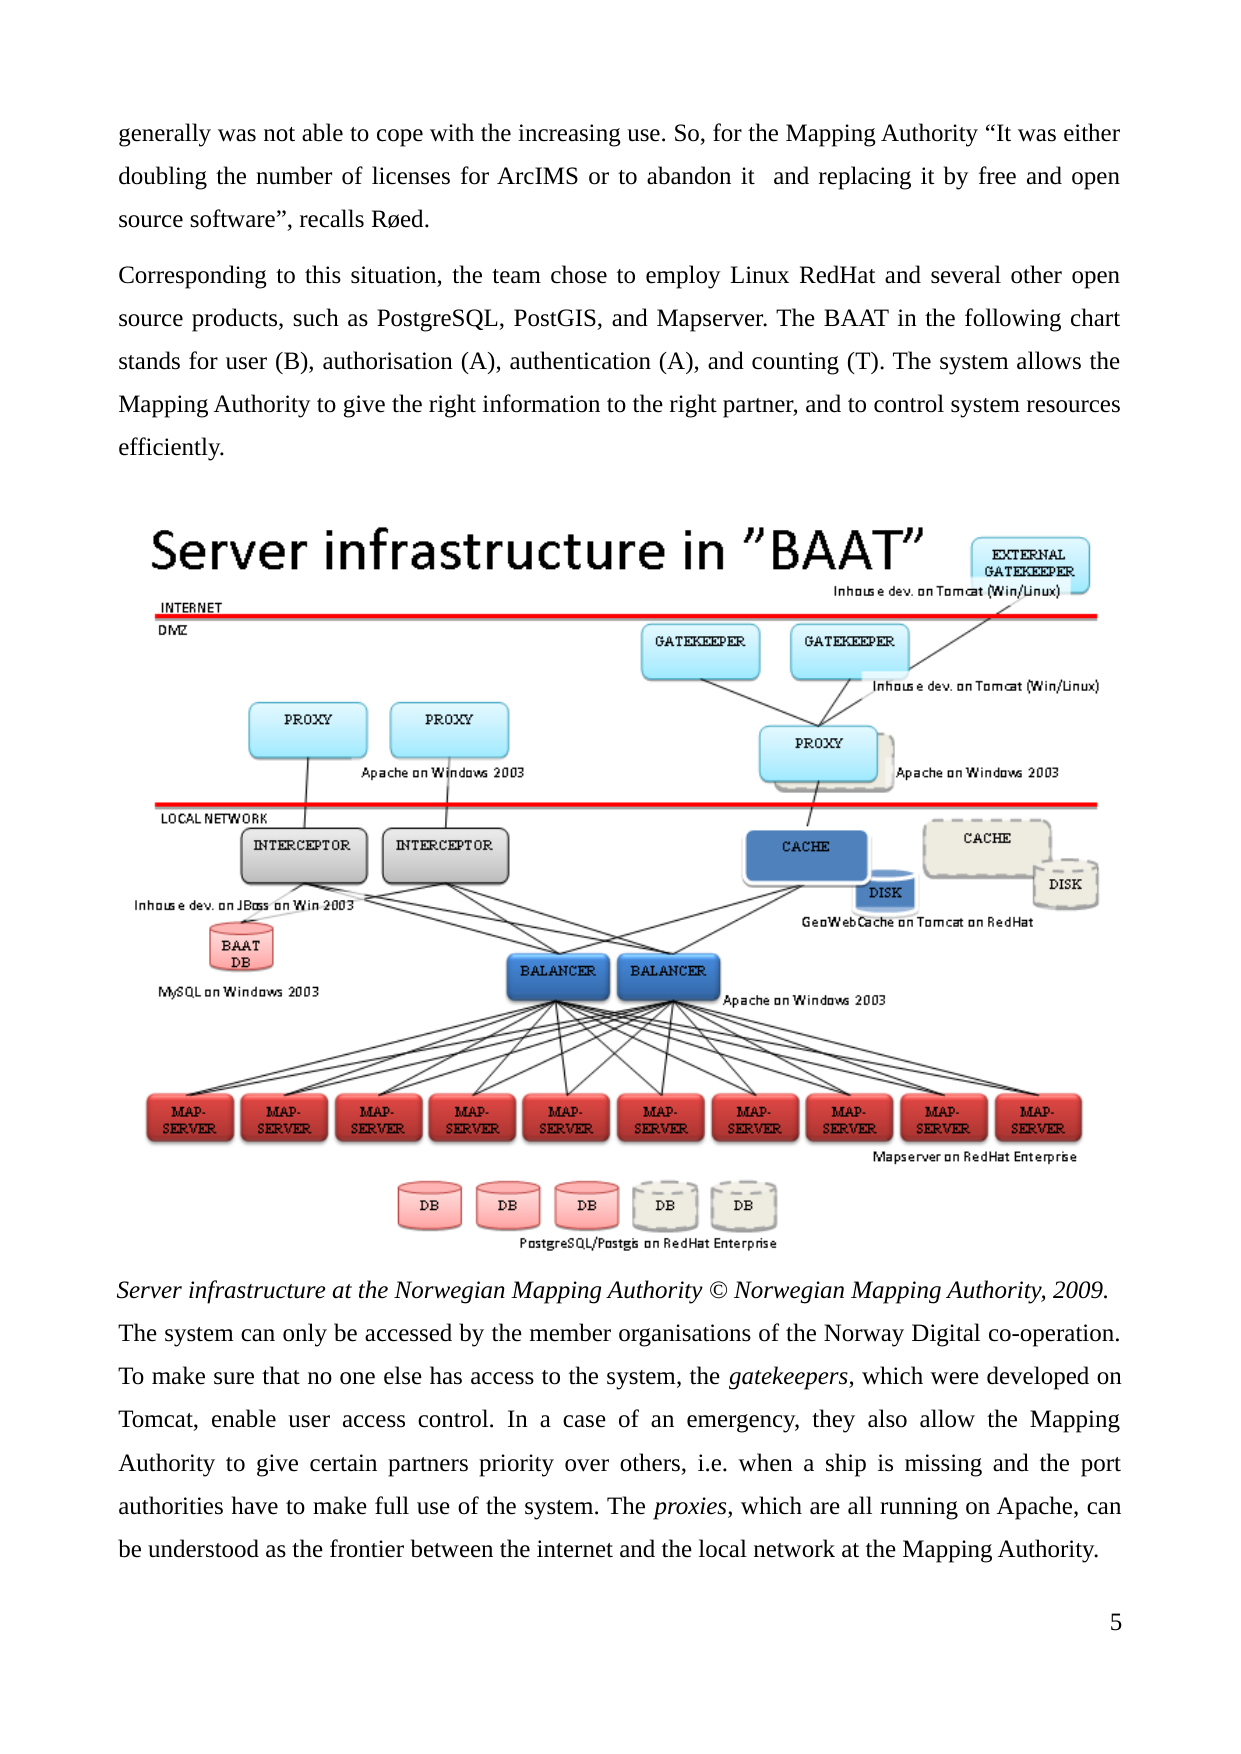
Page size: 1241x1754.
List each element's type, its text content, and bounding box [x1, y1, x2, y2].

text The system can only be accessed by the member organisations of the Norway Digital co-operation. To make sure that no one else has access to the system, the gatekeepers, which were developed on Tomcat, enable user access control. In a case of an emergency, they also allow the Mapping Authority to give certain partners priority over others, i.e. when a ship is missing and the port authorities have to make full use of the system. The proxies, which are all running on Apache, can be understood as the frontier between the internet and the local network at the Mapping Authority. [118, 488, 1122, 1563]
text Corresponding to this situation, the team chose to employ Linux RedHat and several other open source products, such as PostgreSQL, PostGIS, and Mapserver. The BAAT in the following chart stands for user (B), authorisation (A), authentication (A), and counting (T). The system allows the Mapping Authority to give the right information to the right partner, and to control system resources efficiently. [118, 260, 1122, 461]
picture [116, 522, 1121, 1276]
text generally was not able to cope with the increasing use. So, for the Mapping Authority “It was either doubling the number of licenses for ArcIMS or to abandon it and replacing it by free and open source software”, recalls Røed. [118, 118, 1122, 233]
text Server infrastructure at the Norwegian Mapping Authority © Norwegian Mapping Authority, 2009. [116, 1276, 1120, 1304]
text [116, 510, 1120, 522]
